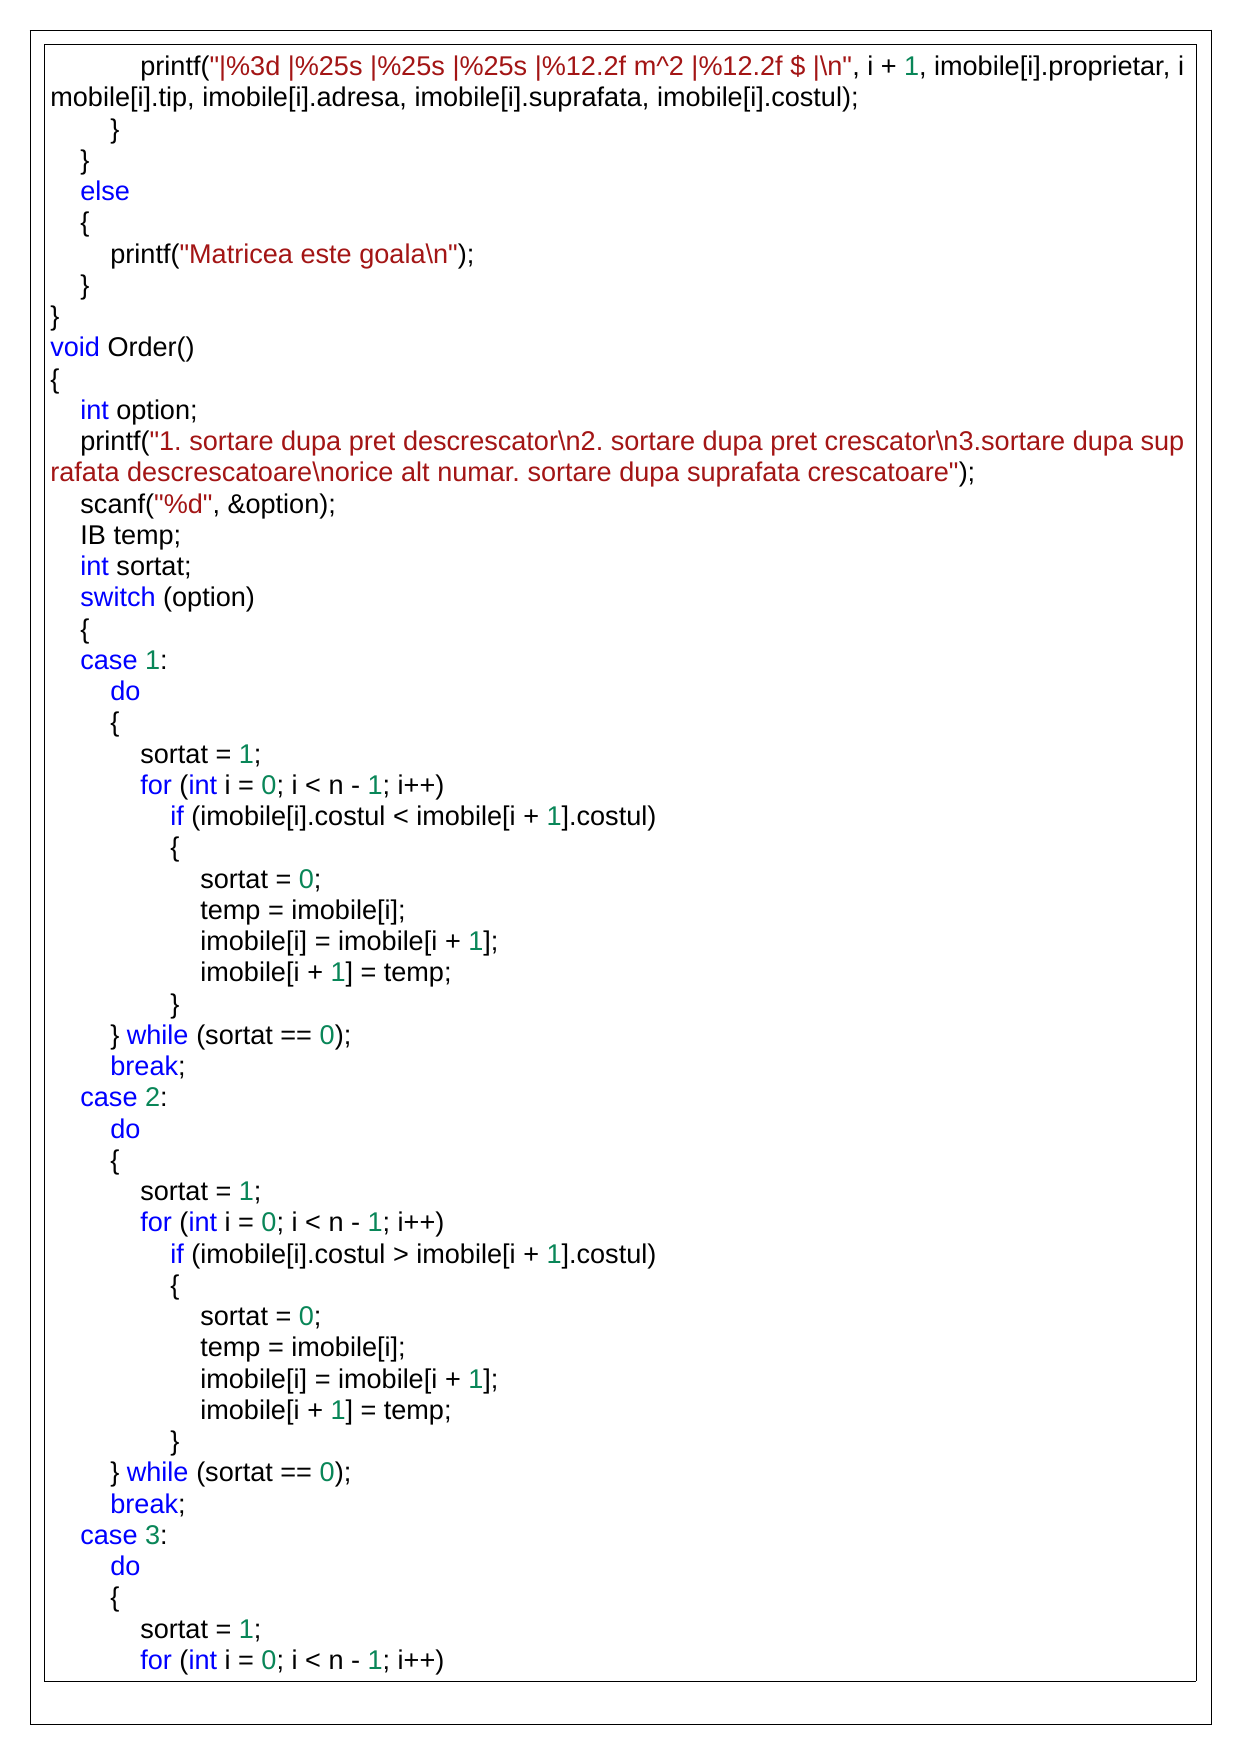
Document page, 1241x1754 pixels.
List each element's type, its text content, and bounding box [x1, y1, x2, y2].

table_header printf("|%3d |%25s |%25s |%25s |%12.2f m^2 |%12.2f $ |\n", i + 1, imobile[i].proprietar, imobile[i].tip, imobile[i].adresa, imobile[i].suprafata, imobile[i].costul); } } else { printf("Matricea este goala\n"); } } void Order() { int option; printf("1. sortare dupa pret descrescator\n2. sortare dupa pret crescator\n3.sortare dupa suprafata descrescatoare\norice alt numar. sortare dupa suprafata crescatoare"); scanf("%d", &option); IB temp; int sortat; switch (option) { case 1: do { sortat = 1; for (int i = 0; i < n - 1; i++) if (imobile[i].costul < imobile[i + 1].costul) { sortat = 0; temp = imobile[i]; imobile[i] = imobile[i + 1]; imobile[i + 1] = temp; } } while (sortat == 0); break; case 2: do { sortat = 1; for (int i = 0; i < n - 1; i++) if (imobile[i].costul > imobile[i + 1].costul) { sortat = 0; temp = imobile[i]; imobile[i] = imobile[i + 1]; imobile[i + 1] = temp; } } while (sortat == 0); break; case 3: do { sortat = 1; for (int i = 0; i < n - 1; i++) [45, 45, 1196, 1681]
